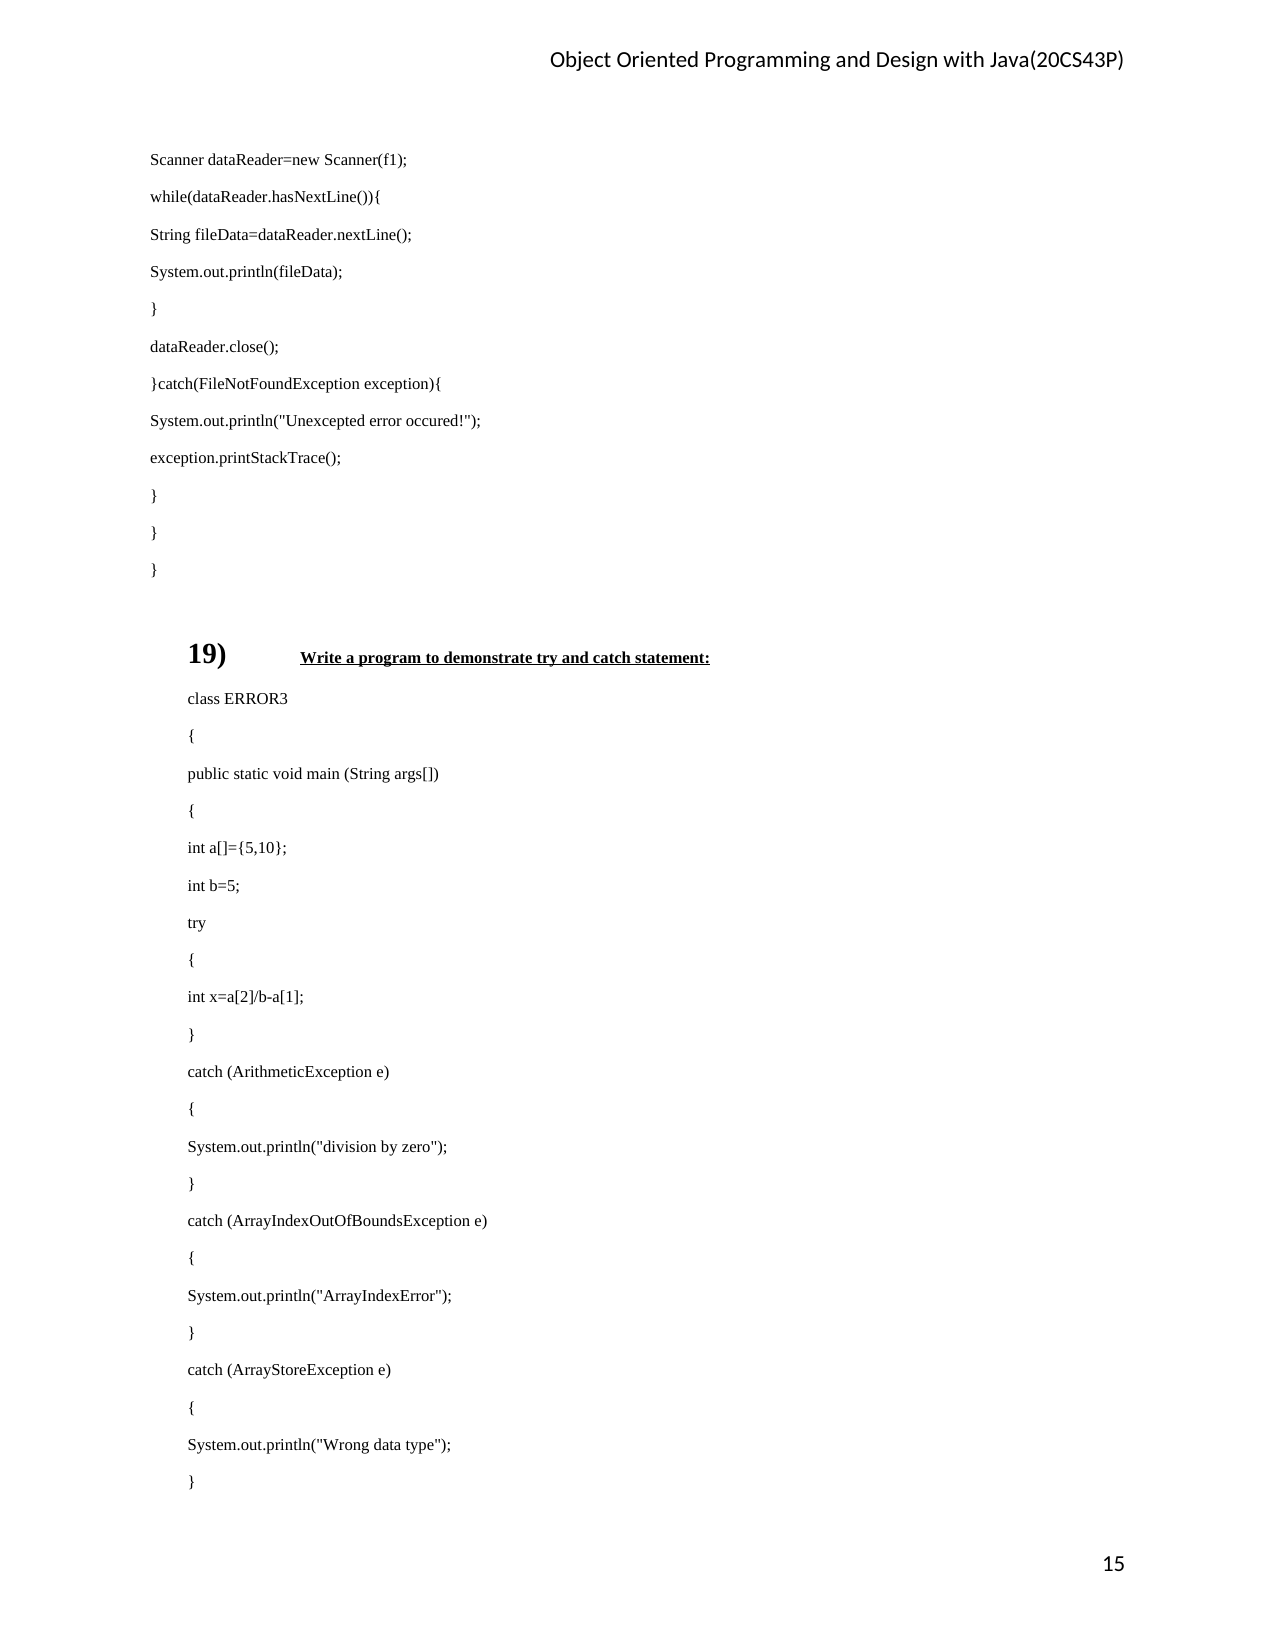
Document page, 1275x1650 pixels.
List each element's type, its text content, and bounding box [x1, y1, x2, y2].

text try [187, 913, 1125, 932]
text String fileData=dataReader.nextLine(); [150, 224, 1125, 244]
text { [187, 950, 1125, 969]
text System.out.println("ArrayIndexError"); [187, 1286, 1125, 1305]
text int x=a[2]/b-a[1]; [187, 987, 1125, 1006]
text System.out.println("Wrong data type"); [187, 1435, 1125, 1454]
text } [187, 1174, 1125, 1193]
list Write a program to demonstrate try and catch statement: [187, 636, 1125, 669]
text { [187, 1248, 1125, 1267]
text public static void main (String args[]) [187, 763, 1125, 783]
text } [150, 560, 1125, 579]
text Scanner dataReader=new Scanner(f1); [150, 150, 1125, 169]
text { [187, 1099, 1125, 1118]
text } [187, 1323, 1125, 1342]
text catch (ArrayStoreException e) [187, 1360, 1125, 1379]
text catch (ArrayIndexOutOfBoundsException e) [187, 1211, 1125, 1230]
text { [187, 726, 1125, 745]
text dataReader.close(); [150, 336, 1125, 356]
text class ERROR3 [187, 689, 1125, 708]
text exception.printStackTrace(); [150, 448, 1125, 467]
text { [187, 1397, 1125, 1417]
text } [187, 1024, 1125, 1044]
text int a[]={5,10}; [187, 838, 1125, 857]
text }catch(FileNotFoundException exception){ [150, 374, 1125, 393]
text } [150, 486, 1125, 505]
text } [187, 1472, 1125, 1491]
text { [187, 801, 1125, 820]
text catch (ArithmeticException e) [187, 1062, 1125, 1081]
text System.out.println(fileData); [150, 262, 1125, 281]
text int b=5; [187, 875, 1125, 894]
text } [150, 523, 1125, 542]
text System.out.println("Unexcepted error occured!"); [150, 411, 1125, 430]
text while(dataReader.hasNextLine()){ [150, 187, 1125, 206]
text System.out.println("division by zero"); [187, 1136, 1125, 1156]
text } [150, 299, 1125, 318]
